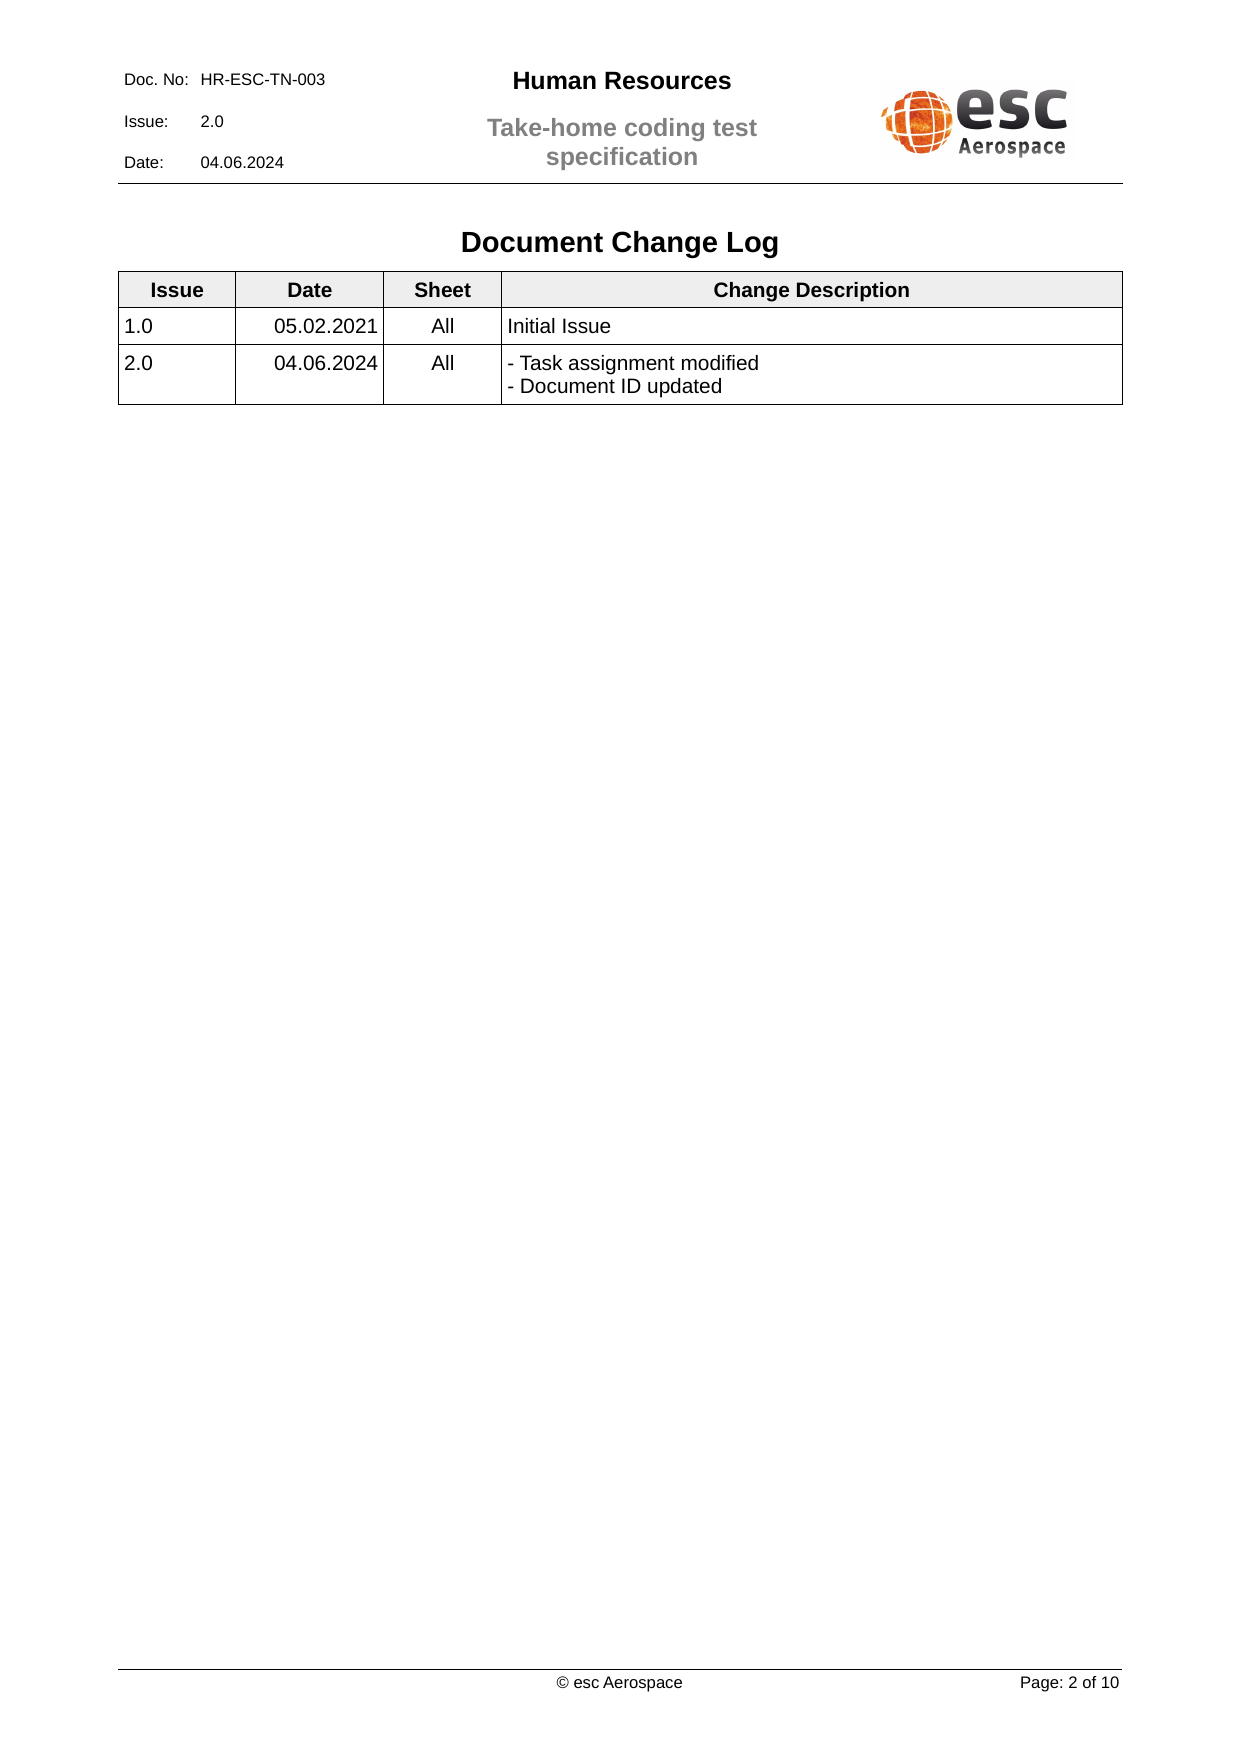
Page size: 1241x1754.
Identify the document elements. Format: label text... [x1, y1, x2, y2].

table_cell 04.06.2024 [236, 345, 383, 404]
table_cell All [384, 345, 501, 404]
table_header Change Description [502, 272, 1122, 307]
table_cell 2.0 [119, 345, 235, 404]
table_cell - Task assignment modified - Document ID updated [502, 345, 1122, 404]
subtitle Document Change Log [118, 225, 1122, 258]
table_cell 05.02.2021 [236, 308, 383, 344]
table_header Issue [119, 272, 235, 307]
table_cell Initial Issue [502, 308, 1122, 344]
table_cell 1.0 [119, 308, 235, 344]
table_header Sheet [384, 272, 501, 307]
table_cell All [384, 308, 501, 344]
table_header Date [236, 272, 383, 307]
